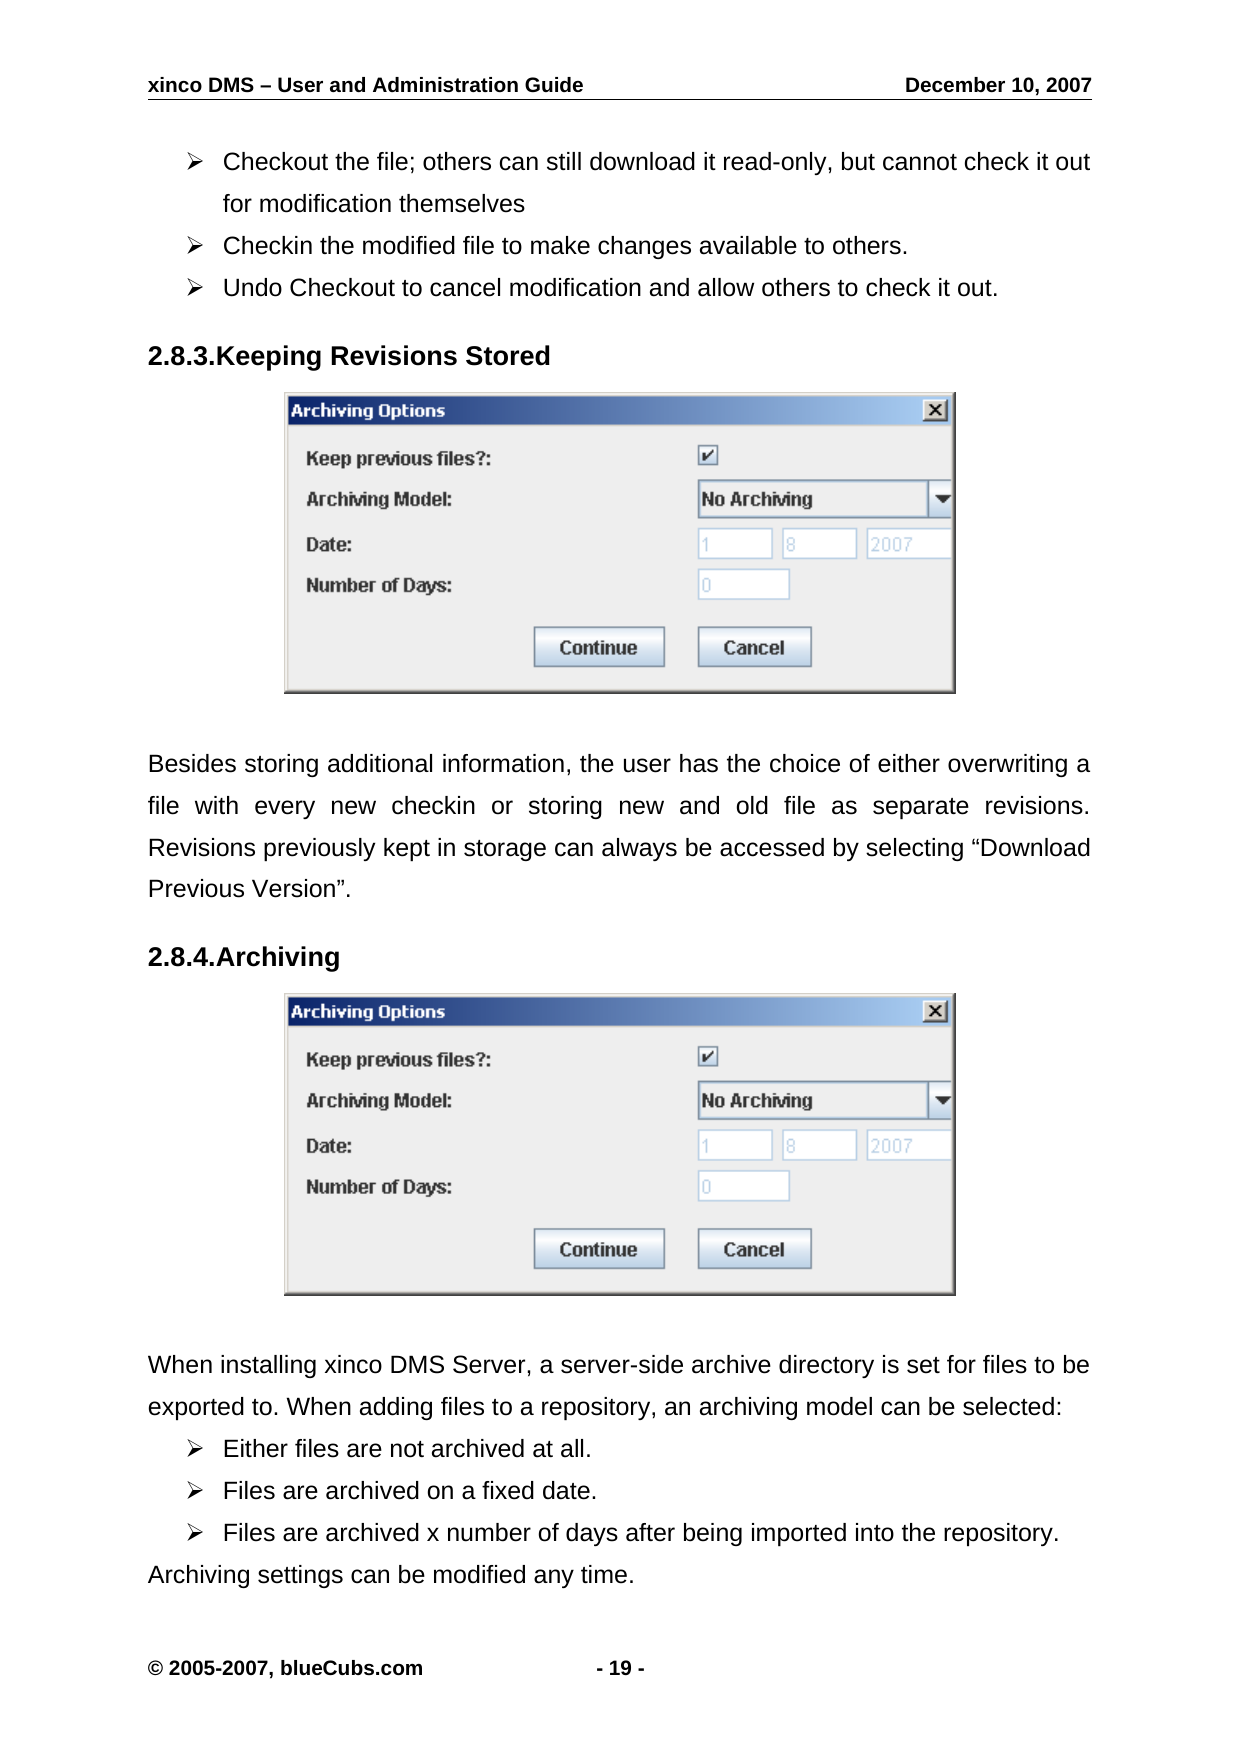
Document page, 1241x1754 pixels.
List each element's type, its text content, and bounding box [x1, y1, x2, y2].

text When installing xinco DMS Server, a server-side archive directory is set for files to be exported to. When adding files to a repository, an archiving model can be selected: [148, 1351, 1092, 1421]
list Checkout the file; others can still download it read-only, but cannot check it out for modification themselves [185, 148, 1092, 218]
list Undo Checkout to cancel modification and allow others to check it out. [185, 273, 1092, 302]
subtitle Keeping Revisions Stored [148, 341, 1092, 371]
text Besides storing additional information, the user has the choice of either overwriting a file with every new checkin or storing new and old file as separate revisions. Revisions previously kept in storage can always be accessed by selecting “Download Previous Version”. [148, 749, 1092, 903]
list Files are archived x number of days after being imported into the repository. [185, 1519, 1092, 1547]
subtitle Archiving [148, 942, 1092, 972]
picture [284, 392, 956, 694]
picture [284, 993, 956, 1296]
text Archiving settings can be modified any time. [148, 1561, 1092, 1589]
list Files are archived on a fixed date. [185, 1477, 1092, 1505]
list Either files are not archived at all. [185, 1435, 1092, 1463]
list Checkin the modified file to make changes available to others. [185, 232, 1092, 259]
